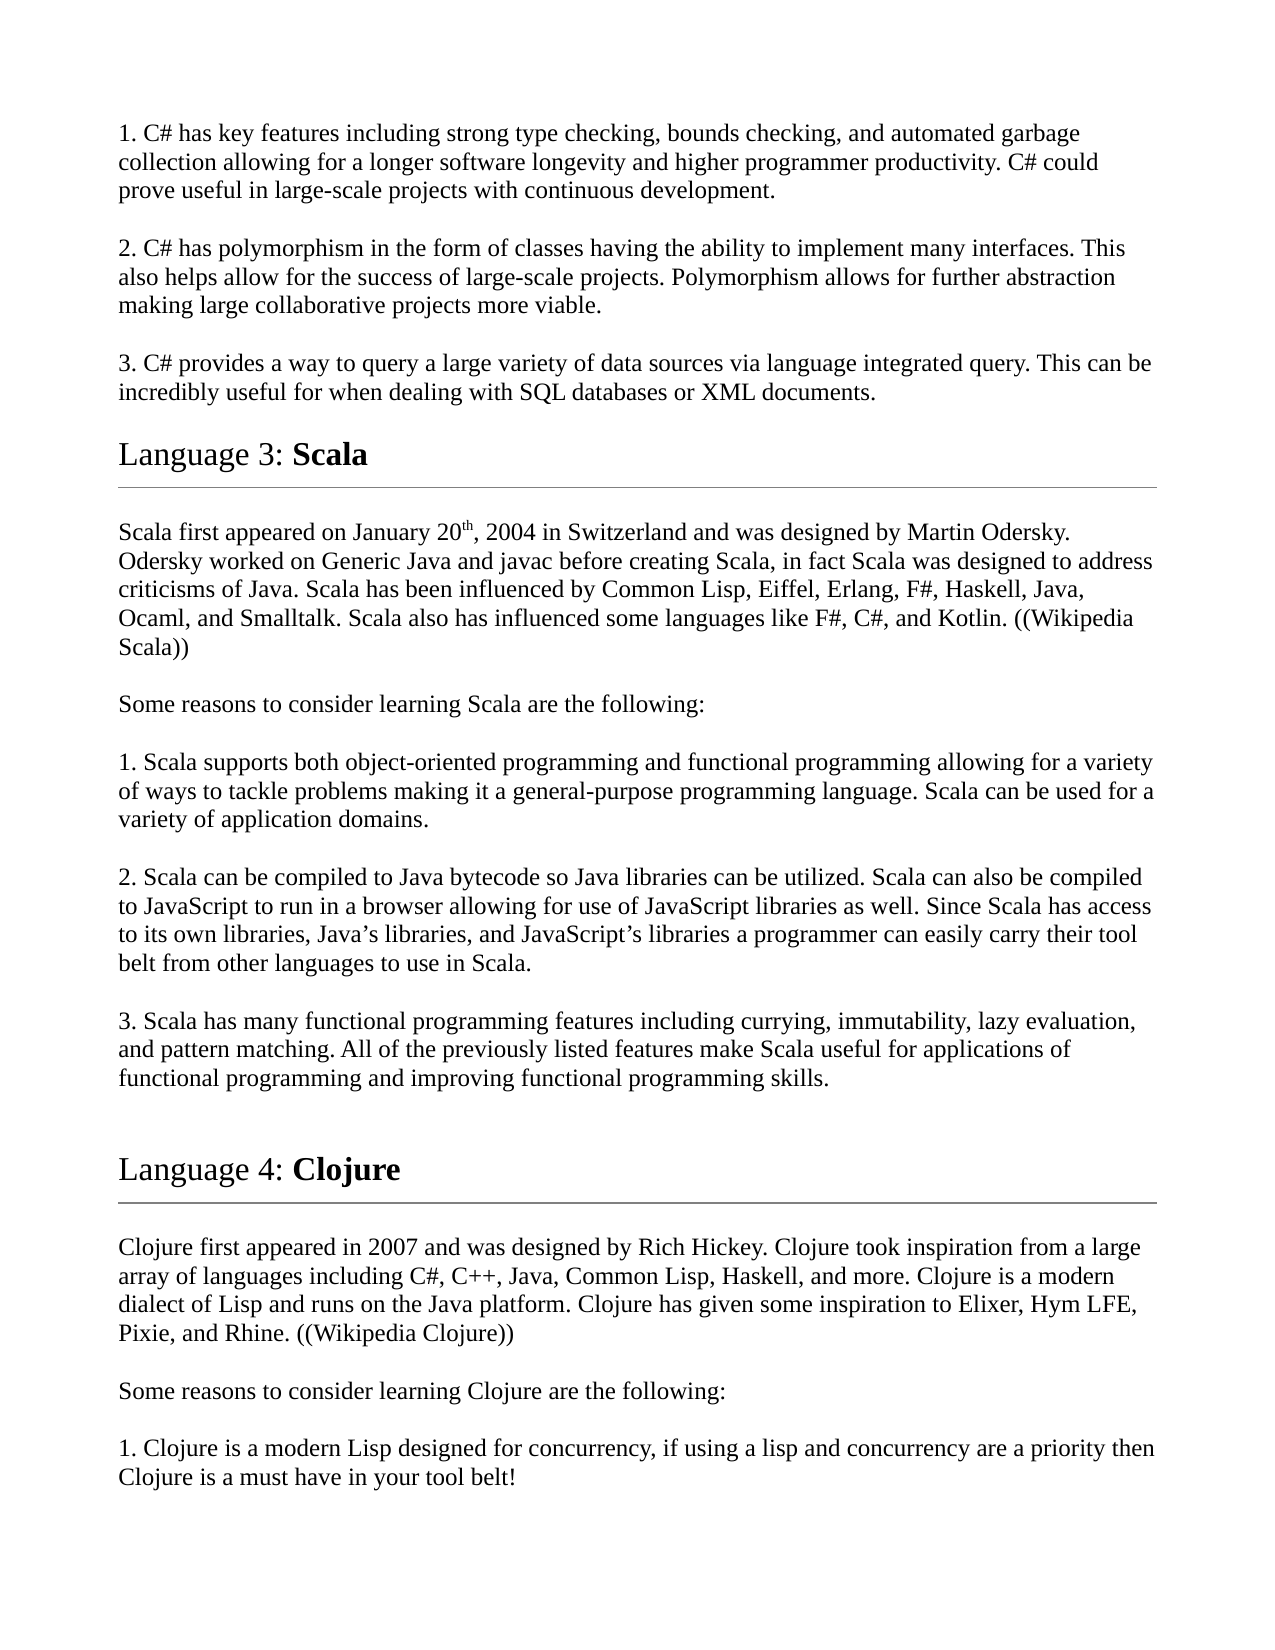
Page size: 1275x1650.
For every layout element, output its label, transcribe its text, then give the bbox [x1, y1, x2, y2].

text 1. Clojure is a modern Lisp designed for concurrency, if using a lisp and concurrency are a priority then Clojure is a must have in your tool belt! [118, 1433, 1157, 1491]
text 1. C# has key features including strong type checking, bounds checking, and automated garbage collection allowing for a longer software longevity and higher programmer productivity. C# could prove useful in large-scale projects with continuous development. [118, 118, 1157, 204]
text Clojure first appeared in 2007 and was designed by Rich Hickey. Clojure took inspiration from a large array of languages including C#, C++, Java, Common Lisp, Haskell, and more. Clojure is a modern dialect of Lisp and runs on the Java platform. Clojure has given some inspiration to Elixer, Hym LFE, Pixie, and Rhine. ((Wikipedia Clojure)) [118, 1232, 1157, 1347]
text Scala first appeared on January 20th, 2004 in Switzerland and was designed by Martin Odersky. Odersky worked on Generic Java and javac before creating Scala, in fact Scala was designed to address criticisms of Java. Scala has been influenced by Common Lisp, Eiffel, Erlang, F#, Haskell, Java, Ocaml, and Smalltalk. Scala also has influenced some languages like F#, C#, and Kotlin. ((Wikipedia Scala)) [118, 517, 1157, 661]
text Some reasons to consider learning Scala are the following: [118, 689, 1157, 718]
text Language 3: Scala [118, 434, 1157, 473]
text 2. C# has polymorphism in the form of classes having the ability to implement many interfaces. This also helps allow for the success of large-scale projects. Polymorphism allows for further abstraction making large collaborative projects more viable. [118, 233, 1157, 319]
text 3. Scala has many functional programming features including currying, immutability, lazy evaluation, and pattern matching. All of the previously listed features make Scala useful for applications of functional programming and improving functional programming skills. [118, 1006, 1157, 1092]
text 3. C# provides a way to query a large variety of data sources via language integrated query. This can be incredibly useful for when dealing with SQL databases or XML documents. [118, 348, 1157, 406]
text 1. Scala supports both object-oriented programming and functional programming allowing for a variety of ways to tackle problems making it a general-purpose programming language. Scala can be used for a variety of application domains. [118, 747, 1157, 833]
text 2. Scala can be compiled to Java bytecode so Java libraries can be utilized. Scala can also be compiled to JavaScript to run in a browser allowing for use of JavaScript libraries as well. Since Scala has access to its own libraries, Java’s libraries, and JavaScript’s libraries a programmer can easily carry their tool belt from other languages to use in Scala. [118, 862, 1157, 977]
text Language 4: Clojure [118, 1149, 1157, 1188]
text Some reasons to consider learning Clojure are the following: [118, 1376, 1157, 1404]
